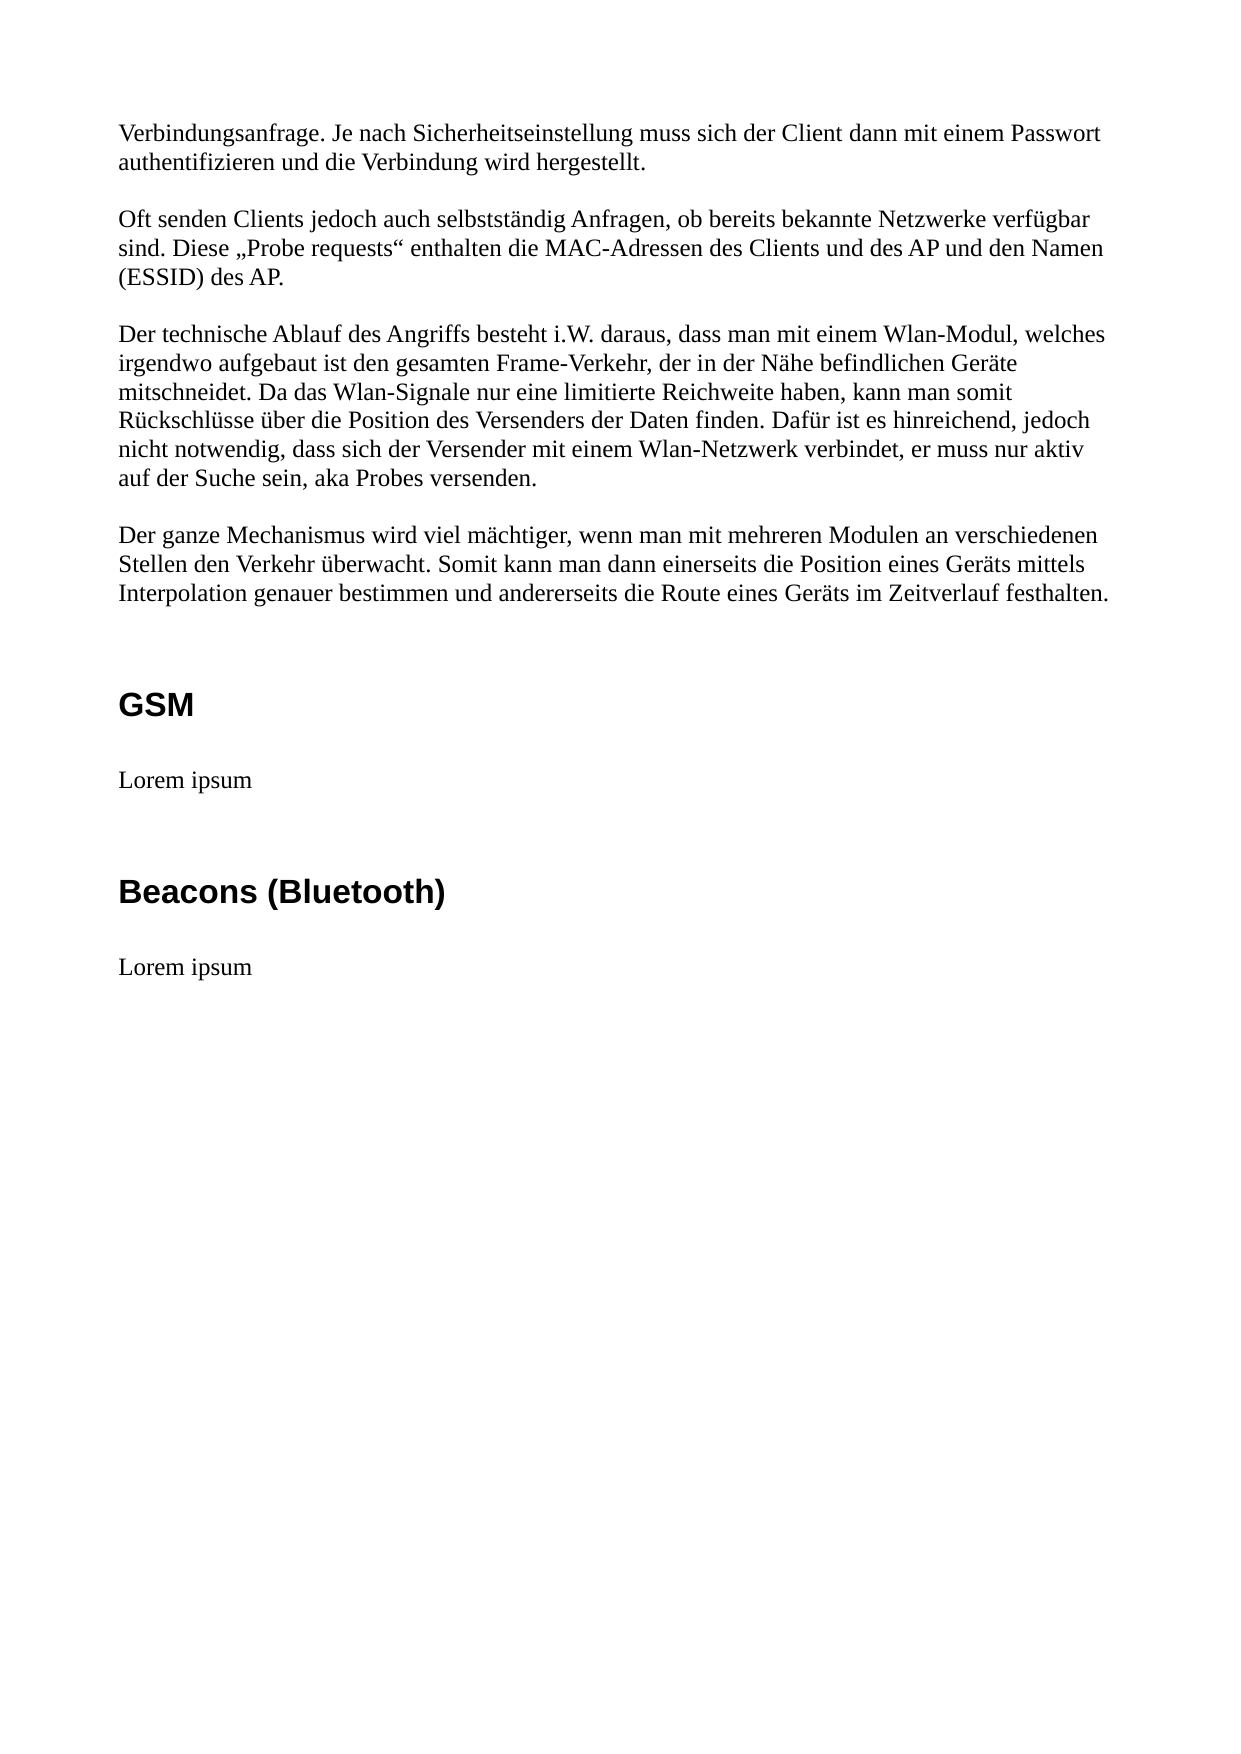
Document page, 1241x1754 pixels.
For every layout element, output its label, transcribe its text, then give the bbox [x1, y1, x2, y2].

text Der technische Ablauf des Angriffs besteht i.W. daraus, dass man mit einem Wlan-Modul, welches irgendwo aufgebaut ist den gesamten Frame-Verkehr, der in der Nähe befindlichen Geräte mitschneidet. Da das Wlan-Signale nur eine limitierte Reichweite haben, kann man somit Rückschlüsse über die Position des Versenders der Daten finden. Dafür ist es hinreichend, jedoch nicht notwendig, dass sich der Versender mit einem Wlan-Netzwerk verbindet, er muss nur aktiv auf der Suche sein, aka Probes versenden. [118, 319, 1122, 492]
text Lorem ipsum [118, 952, 1122, 981]
subtitle GSM [118, 685, 1122, 724]
text Oft senden Clients jedoch auch selbstständig Anfragen, ob bereits bekannte Netzwerke verfügbar sind. Diese „Probe requests“ enthalten die MAC-Adressen des Clients und des AP und den Namen (ESSID) des AP. [118, 204, 1122, 291]
subtitle Beacons (Bluetooth) [118, 872, 1122, 911]
text Verbindungsanfrage. Je nach Sicherheitseinstellung muss sich der Client dann mit einem Passwort authentifizieren und die Verbindung wird hergestellt. [118, 118, 1122, 176]
text Der ganze Mechanismus wird viel mächtiger, wenn man mit mehreren Modulen an verschiedenen Stellen den Verkehr überwacht. Somit kann man dann einerseits die Position eines Geräts mittels Interpolation genauer bestimmen und andererseits die Route eines Geräts im Zeitverlauf festhalten. [118, 521, 1122, 607]
text Lorem ipsum [118, 765, 1122, 794]
